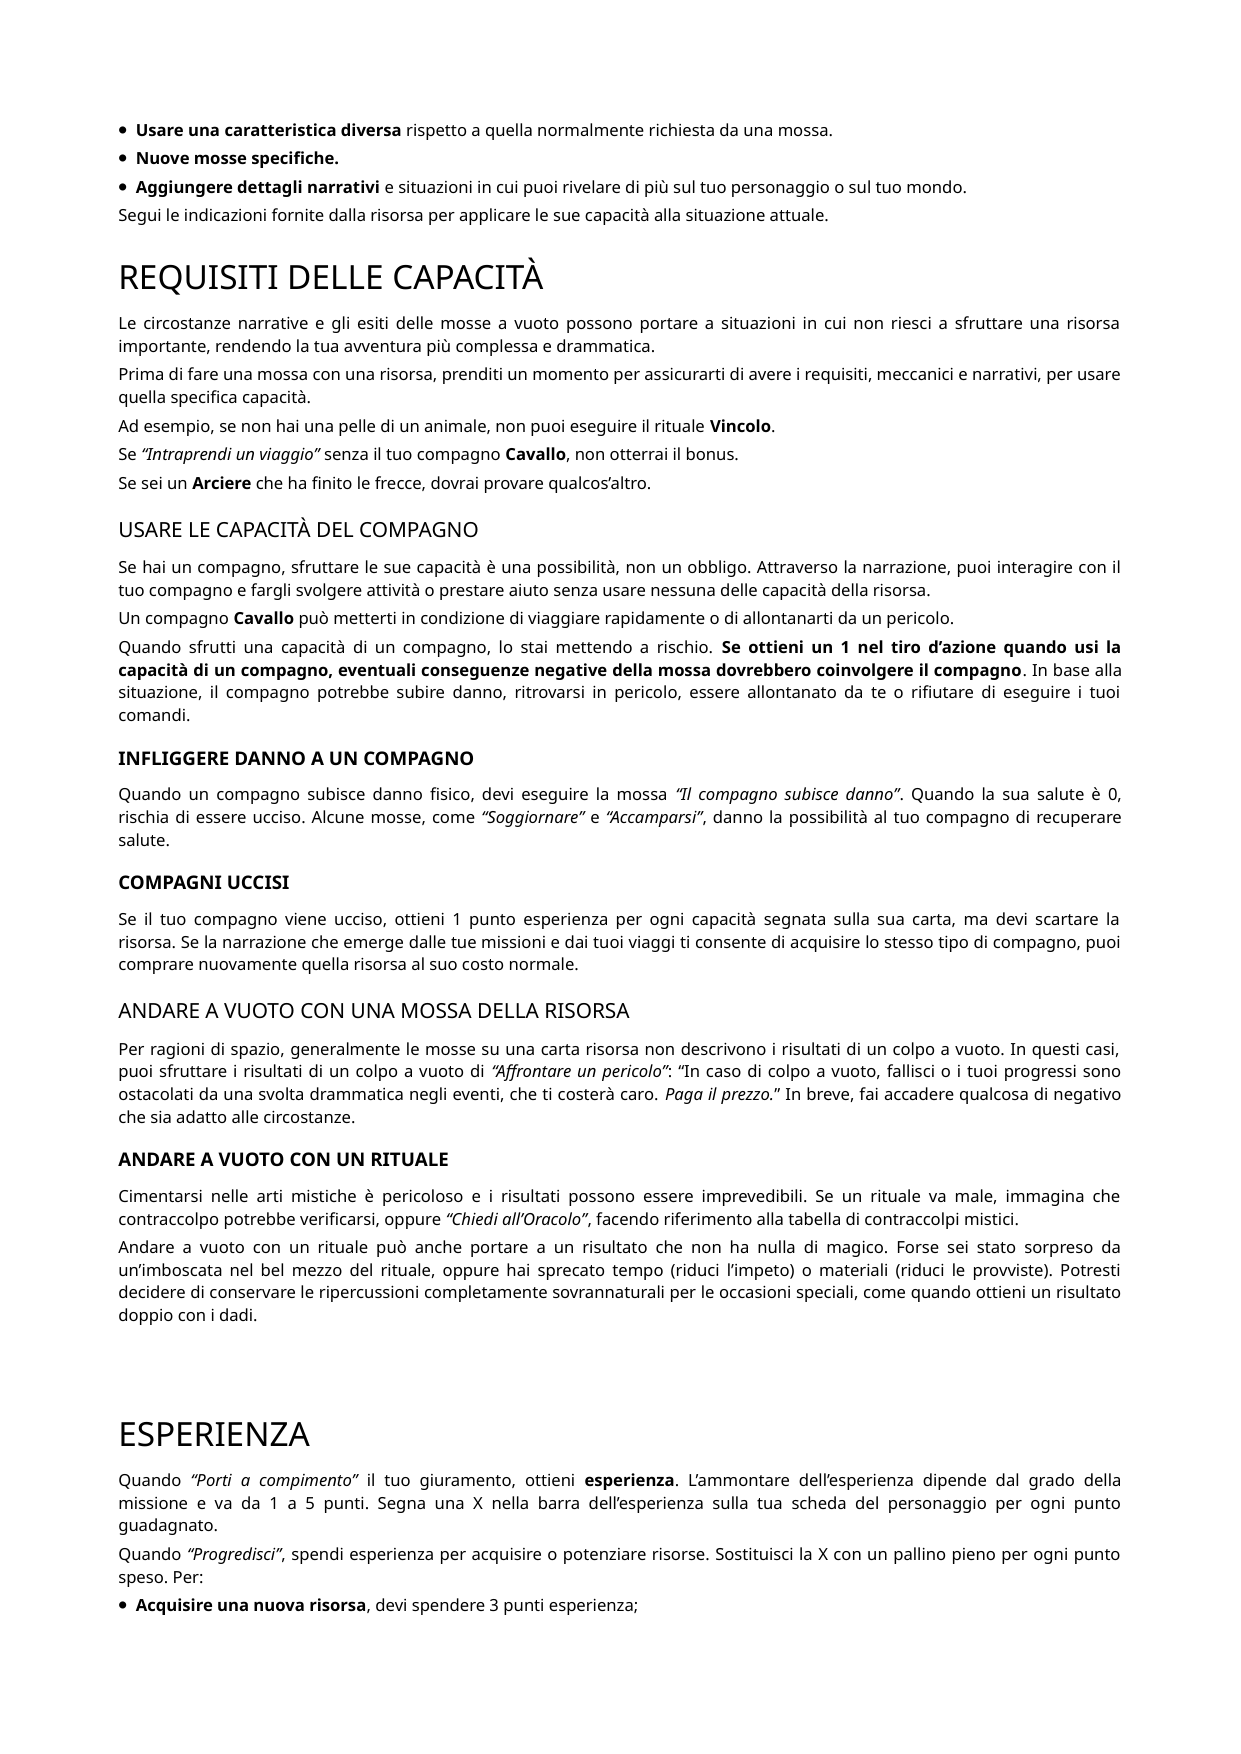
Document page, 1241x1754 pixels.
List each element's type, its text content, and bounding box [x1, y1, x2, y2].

text ⦁ Usare una caratteristica diversa rispetto a quella normalmente richiesta da una mossa. [118, 118, 1122, 141]
text Segui le indicazioni fornite dalla risorsa per applicare le sue capacità alla situazione attuale. [118, 204, 1122, 227]
subtitle ANDARE A VUOTO CON UNA MOSSA DELLA RISORSA [118, 996, 1122, 1024]
text Se “Intraprendi un viaggio” senza il tuo compagno Cavallo, non otterrai il bonus. [118, 443, 1122, 466]
subtitle ESPERIENZA [118, 1411, 1122, 1456]
text Prima di fare una mossa con una risorsa, prenditi un momento per assicurarti di avere i requisiti, meccanici e narrativi, per usare quella specifica capacità. [118, 363, 1122, 408]
text ⦁ Acquisire una nuova risorsa, devi spendere 3 punti esperienza; [118, 1594, 1122, 1617]
text Quando “Porti a compimento” il tuo giuramento, ottieni esperienza. L’ammontare dell’esperienza dipende dal grado della missione e va da 1 a 5 punti. Segna una X nella barra dell’esperienza sulla tua scheda del personaggio per ogni punto guadagnato. [118, 1468, 1122, 1537]
text ⦁ Nuove mosse specifiche. [118, 147, 1122, 169]
text Quando “Progredisci”, spendi esperienza per acquisire o potenziare risorse. Sostituisci la X con un pallino pieno per ogni punto speso. Per: [118, 1543, 1122, 1588]
subtitle COMPAGNI UCCISI [118, 869, 1122, 895]
text Se hai un compagno, sfruttare le sue capacità è una possibilità, non un obbligo. Attraverso la narrazione, puoi interagire con il tuo compagno e fargli svolgere attività o prestare aiuto senza usare nessuna delle capacità della risorsa. [118, 556, 1122, 601]
subtitle ANDARE A VUOTO CON UN RITUALE [118, 1146, 1122, 1172]
text Cimentarsi nelle arti mistiche è pericoloso e i risultati possono essere imprevedibili. Se un rituale va male, immagina che contraccolpo potrebbe verificarsi, oppure “Chiedi all’Oracolo”, facendo riferimento alla tabella di contraccolpi mistici. [118, 1184, 1122, 1230]
text Un compagno Cavallo può metterti in condizione di viaggiare rapidamente o di allontanarti da un pericolo. [118, 607, 1122, 630]
text Per ragioni di spazio, generalmente le mosse su una carta risorsa non descrivono i risultati di un colpo a vuoto. In questi casi, puoi sfruttare i risultati di un colpo a vuoto di “Affrontare un pericolo”: “In caso di colpo a vuoto, fallisci o i tuoi progressi sono ostacolati da una svolta drammatica negli eventi, che ti costerà caro. Paga il prezzo.” In breve, fai accadere qualcosa di negativo che sia adatto alle circostanze. [118, 1037, 1122, 1128]
subtitle USARE LE CAPACITÀ DEL COMPAGNO [118, 515, 1122, 543]
text ⦁ Aggiungere dettagli narrativi e situazioni in cui puoi rivelare di più sul tuo personaggio o sul tuo mondo. [118, 175, 1122, 198]
text Ad esempio, se non hai una pelle di un animale, non puoi eseguire il rituale Vincolo. [118, 414, 1122, 437]
text Se sei un Arciere che ha finito le frecce, dovrai provare qualcos’altro. [118, 471, 1122, 494]
subtitle INFLIGGERE DANNO A UN COMPAGNO [118, 745, 1122, 770]
text Quando un compagno subisce danno fisico, devi eseguire la mossa “Il compagno subisce danno”. Quando la sua salute è 0, rischia di essere ucciso. Alcune mosse, come “Soggiornare” e “Accamparsi”, danno la possibilità al tuo compagno di recuperare salute. [118, 783, 1122, 851]
text Le circostanze narrative e gli esiti delle mosse a vuoto possono portare a situazioni in cui non riesci a sfruttare una risorsa importante, rendendo la tua avventura più complessa e drammatica. [118, 311, 1122, 357]
text Andare a vuoto con un rituale può anche portare a un risultato che non ha nulla di magico. Forse sei stato sorpreso da un’imboscata nel bel mezzo del rituale, oppure hai sprecato tempo (riduci l’impeto) o materiali (riduci le provviste). Potresti decidere di conservare le ripercussioni completamente sovrannaturali per le occasioni speciali, come quando ottieni un risultato doppio con i dadi. [118, 1236, 1122, 1327]
text Quando sfrutti una capacità di un compagno, lo stai mettendo a rischio. Se ottieni un 1 nel tiro d’azione quando usi la capacità di un compagno, eventuali conseguenze negative della mossa dovrebbero coinvolgere il compagno. In base alla situazione, il compagno potrebbe subire danno, ritrovarsi in pericolo, essere allontanato da te o rifiutare di eseguire i tuoi comandi. [118, 636, 1122, 726]
text Se il tuo compagno viene ucciso, ottieni 1 punto esperienza per ogni capacità segnata sulla sua carta, ma devi scartare la risorsa. Se la narrazione che emerge dalle tue missioni e dai tuoi viaggi ti consente di acquisire lo stesso tipo di compagno, puoi comprare nuovamente quella risorsa al suo costo normale. [118, 907, 1122, 976]
subtitle REQUISITI DELLE CAPACITÀ [118, 253, 1122, 299]
